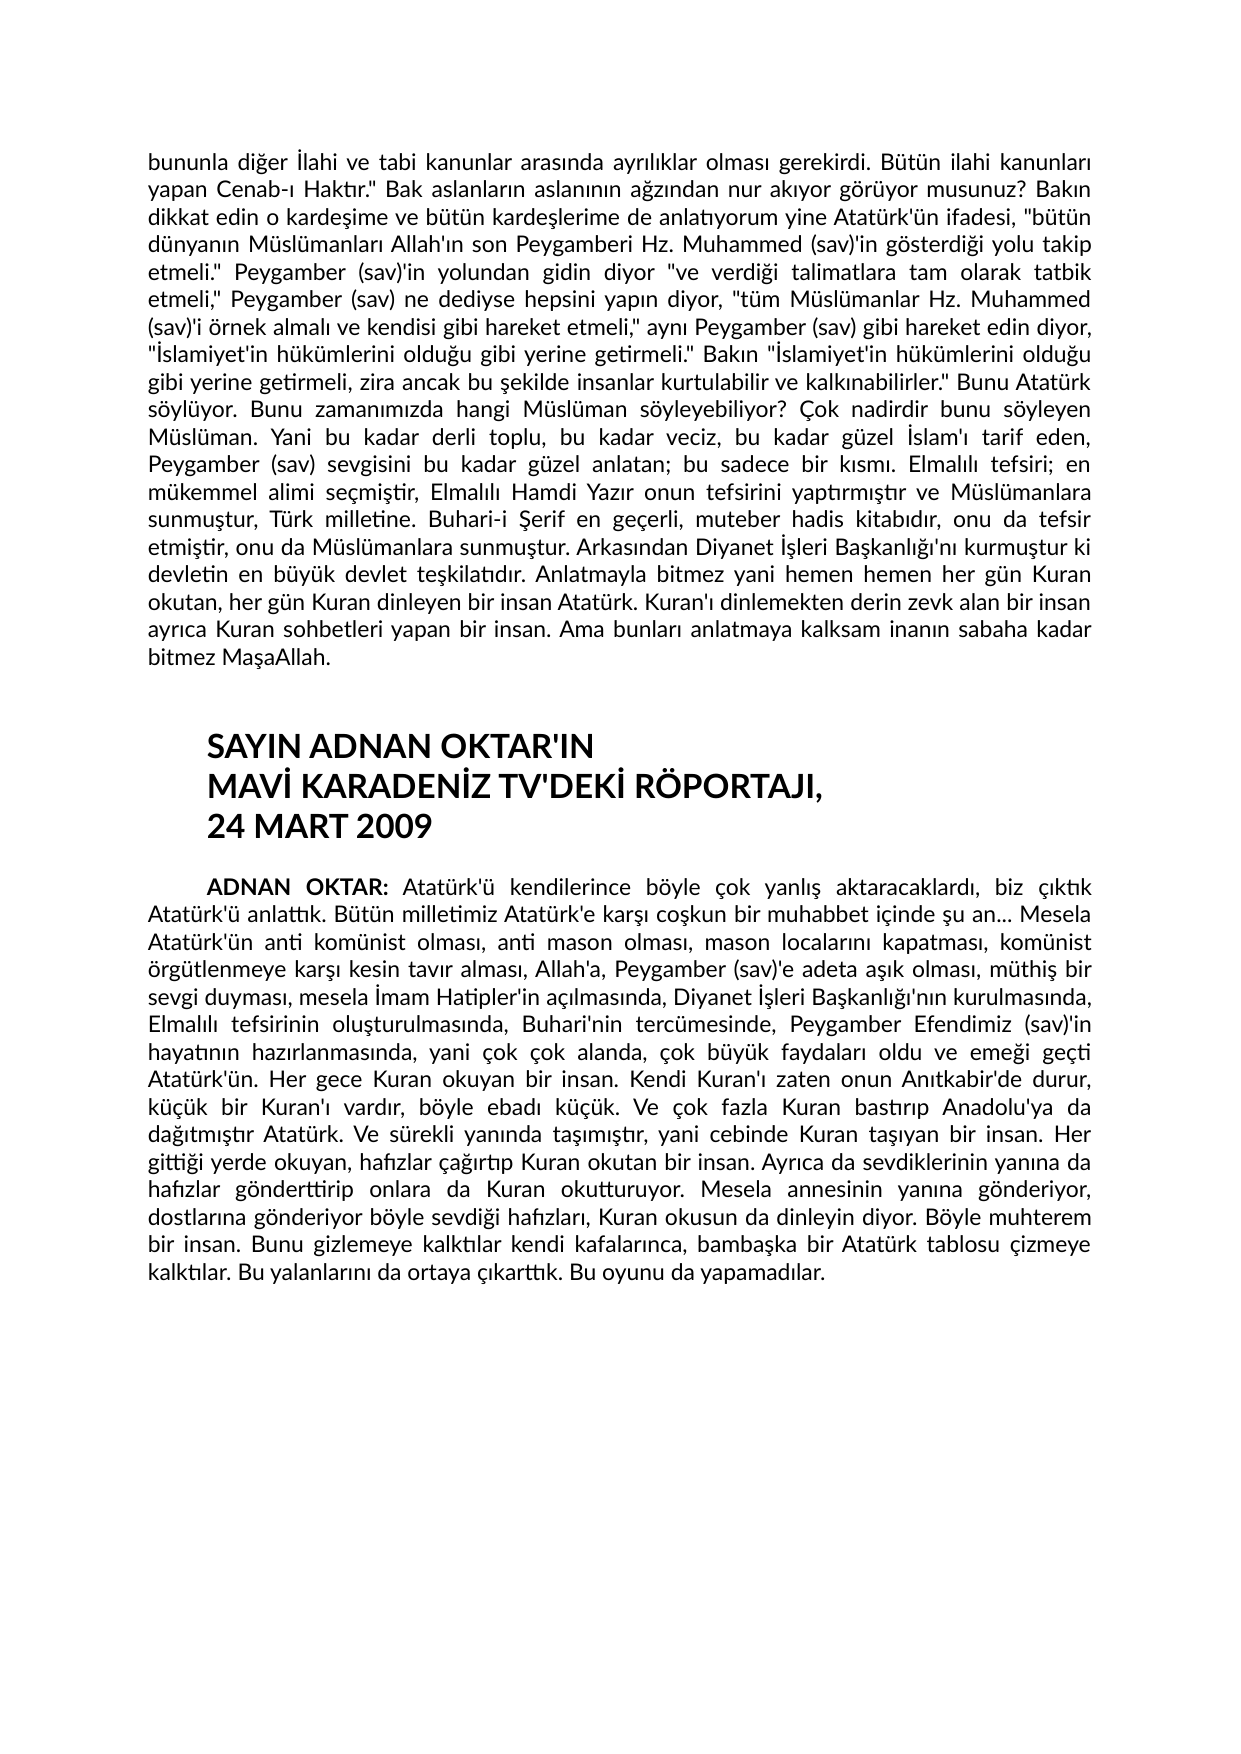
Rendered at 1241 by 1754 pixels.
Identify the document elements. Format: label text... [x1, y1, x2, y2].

text 24 MART 2009 [148, 805, 1093, 845]
text ADNAN OKTAR: Atatürk'ü kendilerince böyle çok yanlış aktaracaklardı, biz çıktık Atatürk'ü anlattık. Bütün milletimiz Atatürk'e karşı coşkun bir muhabbet içinde şu an... Mesela Atatürk'ün anti komünist olması, anti mason olması, mason localarını kapatması, komünist örgütlenmeye karşı kesin tavır alması, Allah'a, Peygamber (sav)'e adeta aşık olması, müthiş bir sevgi duyması, mesela İmam Hatipler'in açılmasında, Diyanet İşleri Başkanlığı'nın kurulmasında, Elmalılı tefsirinin oluşturulmasında, Buhari'nin tercümesinde, Peygamber Efendimiz (sav)'in hayatının hazırlanmasında, yani çok çok alanda, çok büyük faydaları oldu ve emeği geçti Atatürk'ün. Her gece Kuran okuyan bir insan. Kendi Kuran'ı zaten onun Anıtkabir'de durur, küçük bir Kuran'ı vardır, böyle ebadı küçük. Ve çok fazla Kuran bastırıp Anadolu'ya da dağıtmıştır Atatürk. Ve sürekli yanında taşımıştır, yani cebinde Kuran taşıyan bir insan. Her gittiği yerde okuyan, hafızlar çağırtıp Kuran okutan bir insan. Ayrıca da sevdiklerinin yanına da hafızlar gönderttirip onlara da Kuran okutturuyor. Mesela annesinin yanına gönderiyor, dostlarına gönderiyor böyle sevdiği hafızları, Kuran okusun da dinleyin diyor. Böyle muhterem bir insan. Bunu gizlemeye kalktılar kendi kafalarınca, bambaşka bir Atatürk tablosu çizmeye kalktılar. Bu yalanlarını da ortaya çıkarttık. Bu oyunu da yapamadılar. [148, 873, 1093, 1285]
text MAVİ KARADENİZ TV'DEKİ RÖPORTAJI, [148, 765, 1093, 805]
text SAYIN ADNAN OKTAR'IN [148, 725, 1093, 765]
text bununla diğer İlahi ve tabi kanunlar arasında ayrılıklar olması gerekirdi. Bütün ilahi kanunları yapan Cenab-ı Haktır." Bak aslanların aslanının ağzından nur akıyor görüyor musunuz? Bakın dikkat edin o kardeşime ve bütün kardeşlerime de anlatıyorum yine Atatürk'ün ifadesi, "bütün dünyanın Müslümanları Allah'ın son Peygamberi Hz. Muhammed (sav)'in gösterdiği yolu takip etmeli." Peygamber (sav)'in yolundan gidin diyor "ve verdiği talimatlara tam olarak tatbik etmeli," Peygamber (sav) ne dediyse hepsini yapın diyor, "tüm Müslümanlar Hz. Muhammed (sav)'i örnek almalı ve kendisi gibi hareket etmeli," aynı Peygamber (sav) gibi hareket edin diyor, "İslamiyet'in hükümlerini olduğu gibi yerine getirmeli." Bakın "İslamiyet'in hükümlerini olduğu gibi yerine getirmeli, zira ancak bu şekilde insanlar kurtulabilir ve kalkınabilirler." Bunu Atatürk söylüyor. Bunu zamanımızda hangi Müslüman söyleyebiliyor? Çok nadirdir bunu söyleyen Müslüman. Yani bu kadar derli toplu, bu kadar veciz, bu kadar güzel İslam'ı tarif eden, Peygamber (sav) sevgisini bu kadar güzel anlatan; bu sadece bir kısmı. Elmalılı tefsiri; en mükemmel alimi seçmiştir, Elmalılı Hamdi Yazır onun tefsirini yaptırmıştır ve Müslümanlara sunmuştur, Türk milletine. Buhari-i Şerif en geçerli, muteber hadis kitabıdır, onu da tefsir etmiştir, onu da Müslümanlara sunmuştur. Arkasından Diyanet İşleri Başkanlığı'nı kurmuştur ki devletin en büyük devlet teşkilatıdır. Anlatmayla bitmez yani hemen hemen her gün Kuran okutan, her gün Kuran dinleyen bir insan Atatürk. Kuran'ı dinlemekten derin zevk alan bir insan ayrıca Kuran sohbetleri yapan bir insan. Ama bunları anlatmaya kalksam inanın sabaha kadar bitmez MaşaAllah. [148, 148, 1093, 670]
